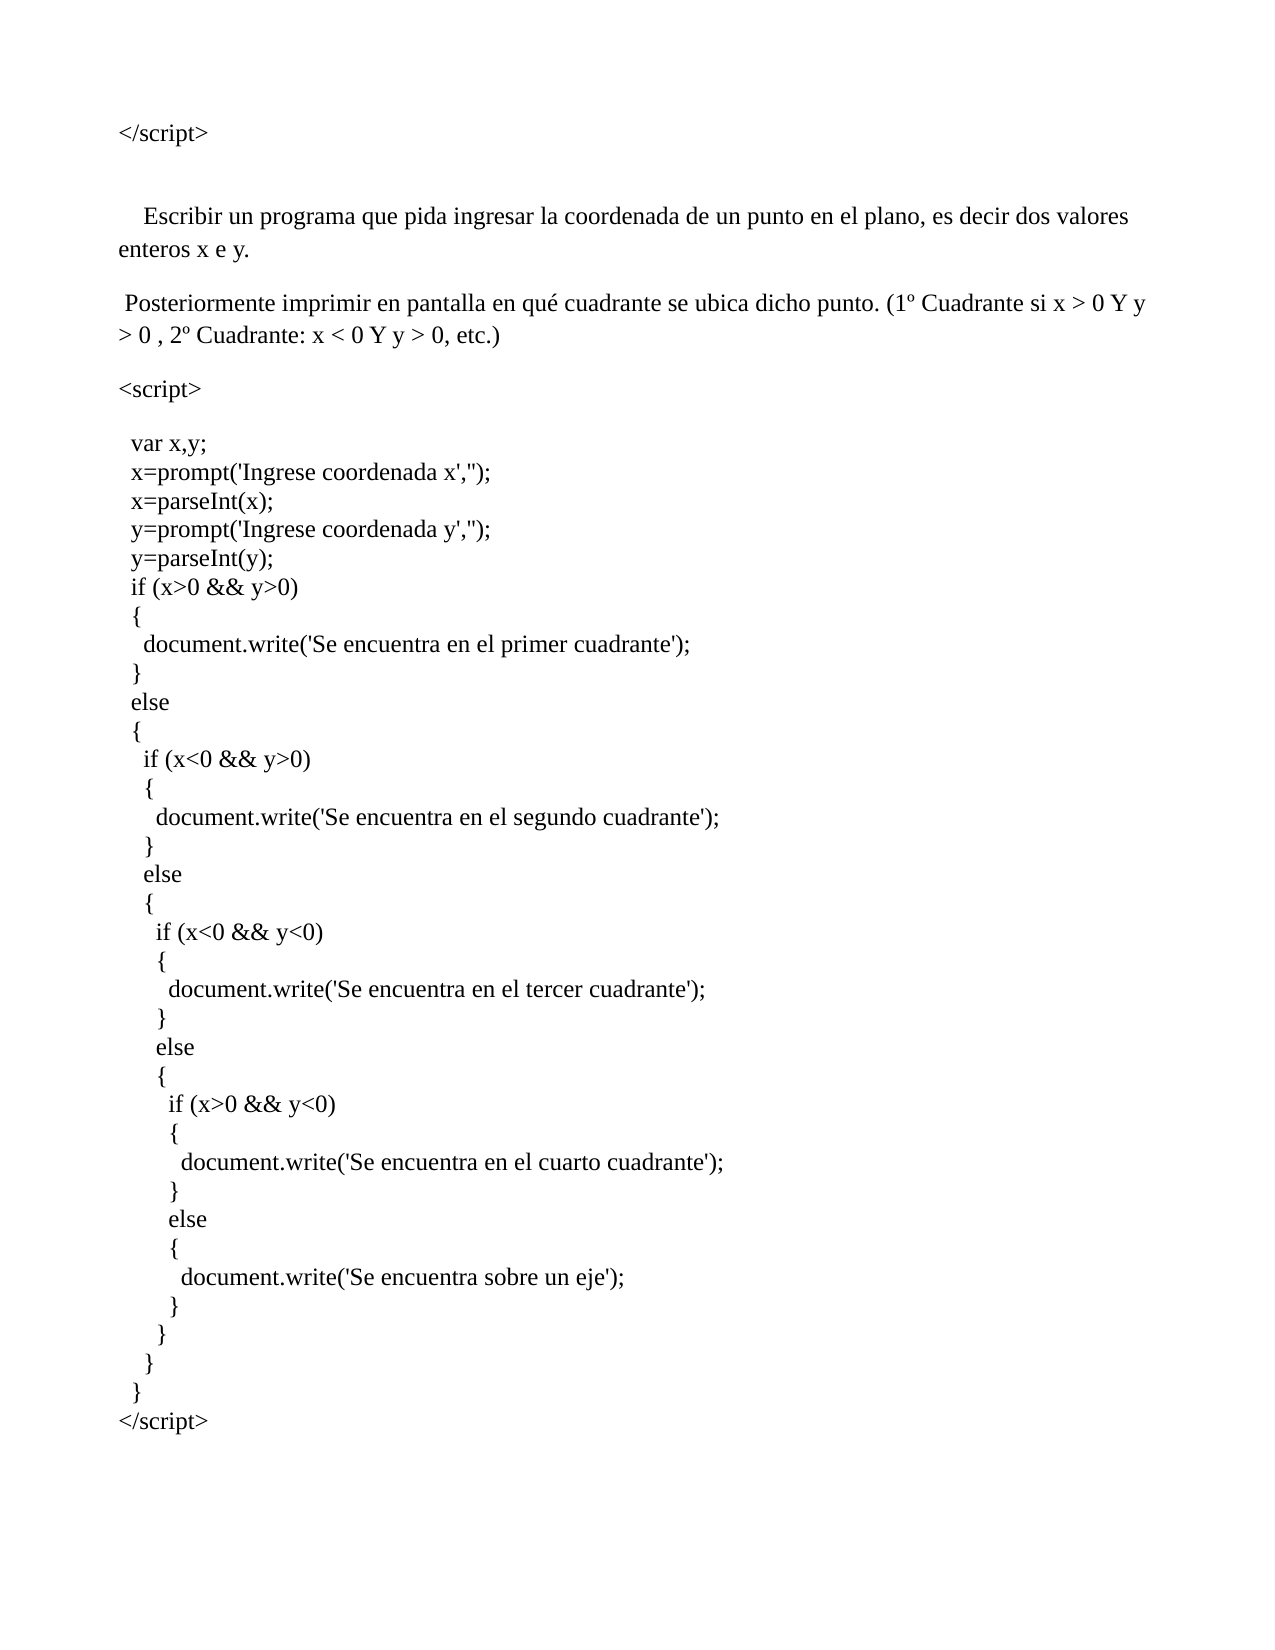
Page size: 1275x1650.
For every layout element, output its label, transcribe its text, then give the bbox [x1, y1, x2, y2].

text { [118, 716, 1157, 744]
text { [118, 1061, 1157, 1089]
text if (x<0 && y>0) [118, 744, 1157, 773]
text if (x>0 && y>0) [118, 572, 1157, 601]
text y=parseInt(y); [118, 543, 1157, 572]
text else [118, 1204, 1157, 1233]
text </script> [118, 1406, 1157, 1434]
text } [118, 658, 1157, 687]
text } [118, 831, 1157, 859]
text } [118, 1003, 1157, 1032]
text Posteriormente imprimir en pantalla en qué cuadrante se ubica dicho punto. (1º Cuadrante si x > 0 Y y > 0 , 2º Cuadrante: x < 0 Y y > 0, etc.) [118, 288, 1157, 349]
text { [118, 601, 1157, 629]
text </script> [118, 118, 1157, 147]
text document.write('Se encuentra en el tercer cuadrante'); [118, 974, 1157, 1003]
text { [118, 773, 1157, 802]
text } [118, 1348, 1157, 1377]
text y=prompt('Ingrese coordenada y',''); [118, 514, 1157, 543]
text var x,y; [118, 428, 1157, 457]
text } [118, 1319, 1157, 1348]
text document.write('Se encuentra en el cuarto cuadrante'); [118, 1147, 1157, 1176]
text document.write('Se encuentra en el primer cuadrante'); [118, 629, 1157, 658]
text else [118, 859, 1157, 888]
text } [118, 1176, 1157, 1204]
text Escribir un programa que pida ingresar la coordenada de un punto en el plano, es decir dos valores enteros x e y. [118, 201, 1157, 262]
text document.write('Se encuentra sobre un eje'); [118, 1262, 1157, 1291]
text } [118, 1291, 1157, 1319]
text x=parseInt(x); [118, 486, 1157, 514]
text { [118, 1233, 1157, 1262]
text document.write('Se encuentra en el segundo cuadrante'); [118, 802, 1157, 831]
text <script> [118, 374, 1157, 403]
text else [118, 1032, 1157, 1061]
text { [118, 888, 1157, 917]
text if (x<0 && y<0) [118, 917, 1157, 946]
text { [118, 946, 1157, 974]
text { [118, 1118, 1157, 1147]
text } [118, 1377, 1157, 1406]
text x=prompt('Ingrese coordenada x',''); [118, 457, 1157, 486]
text if (x>0 && y<0) [118, 1089, 1157, 1118]
text else [118, 687, 1157, 716]
